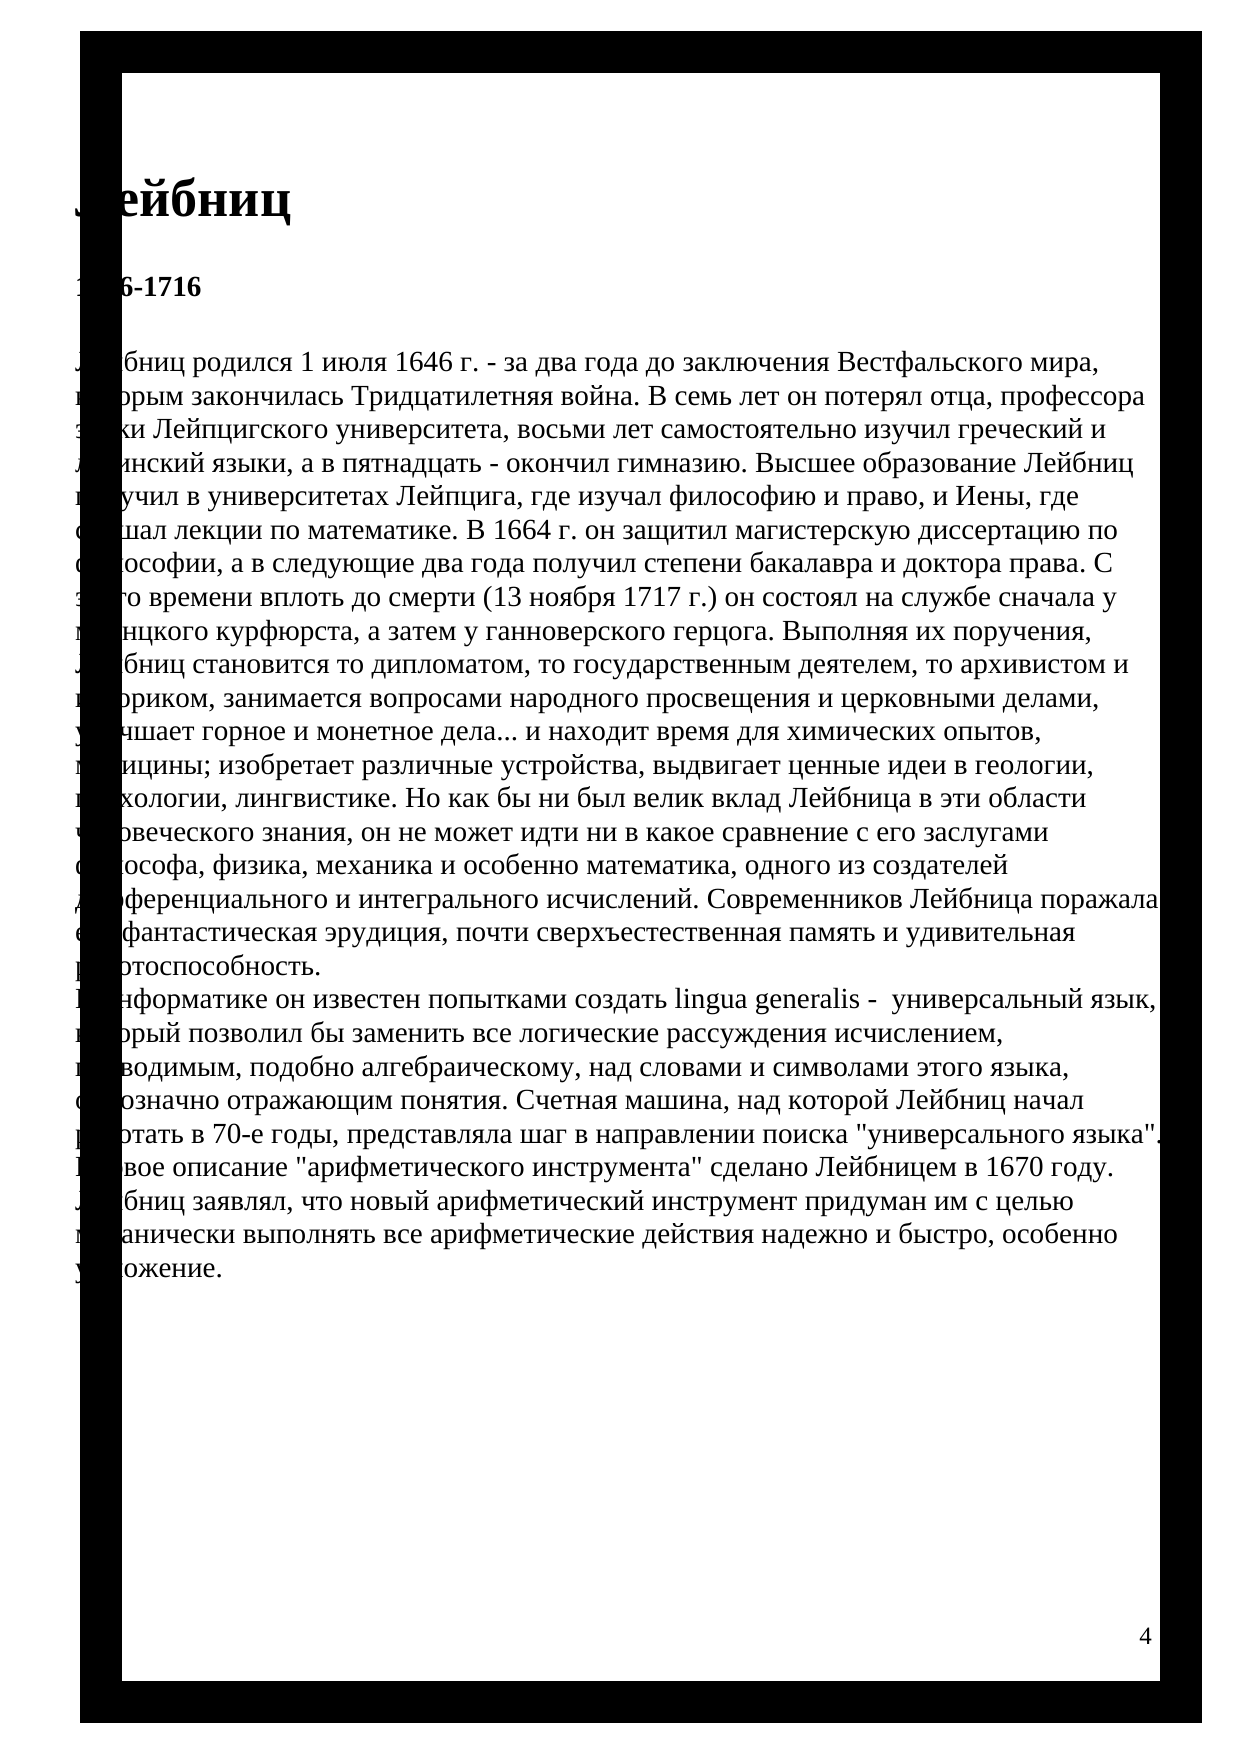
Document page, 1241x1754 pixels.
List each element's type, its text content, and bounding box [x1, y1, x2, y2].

subtitle Лейбниц родился 1 июля 1646 г. - за два года до заключения Вестфальского мира, которым закончилась Тридцатилетняя война. В семь лет он потерял отца, профессора этики Лейпцигского университета, восьми лет самостоятельно изучил греческий и латинский языки, а в пятнадцать - окончил гимназию. Высшее образование Лейбниц получил в университетах Лейпцига, где изучал философию и право, и Иены, где слушал лекции по математике. В 1664 г. он защитил магистерскую диссертацию по философии, а в следующие два года получил степени бакалавра и доктора права. С этого времени вплоть до смерти (13 ноября 1717 г.) он состоял на службе сначала у майнцкого курфюрста, а затем у ганноверского герцога. Выполняя их поручения, Лейбниц становится то дипломатом, то государственным деятелем, то архивистом и историком, занимается вопросами народного просвещения и церковными делами, улучшает горное и монетное дела... и находит время для химических опытов, медицины; изобретает различные устройства, выдвигает ценные идеи в геологии, психологии, лингвистике. Но как бы ни был велик вклад Лейбница в эти области человеческого знания, он не может идти ни в какое сравнение с его заслугами философа, физика, механика и особенно математика, одного из создателей дифференциального и интегрального исчислений. Современников Лейбница поражала его фантастическая эрудиция, почти сверхъестественная память и удивительная работоспособность. [122, 344, 1160, 982]
subtitle 1646-1716 [122, 269, 1160, 303]
subtitle В информатике он известен попытками создать lingua generalis - универсальный язык, который позволил бы заменить все логические рассуждения исчислением, проводимым, подобно алгебраическому, над словами и символами этого языка, однозначно отражающим понятия. Счетная машина, над которой Лейбниц начал работать в 70-е годы, представляла шаг в направлении поиска "универсального языка". Первое описание "арифметического инструмента" сделано Лейбницем в 1670 году. Лейбниц заявлял, что новый арифметический инструмент придуман им с целью механически выполнять все арифметические действия надежно и быстро, особенно умножение. [122, 982, 1160, 1283]
subtitle Лейбниц [122, 166, 1160, 228]
subtitle Лейбниц [75, 166, 80, 212]
